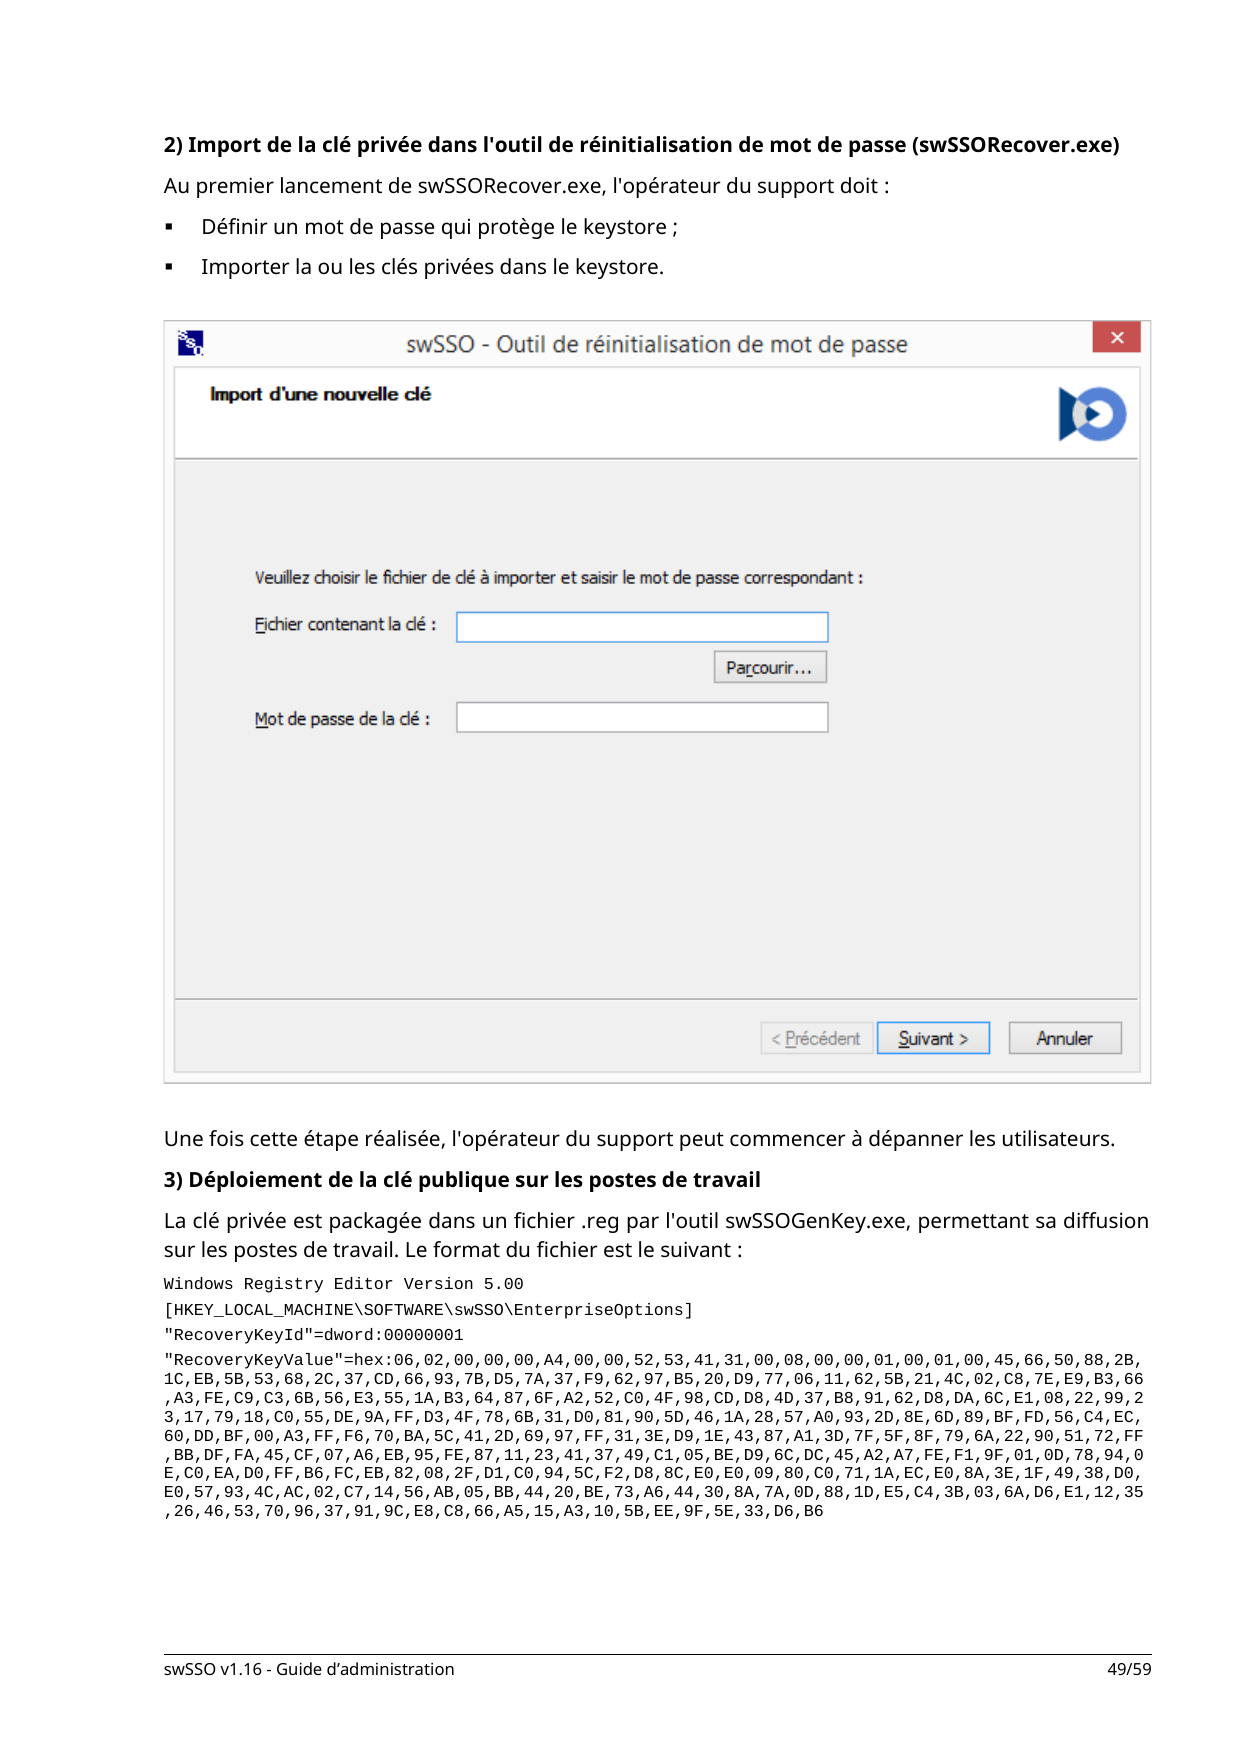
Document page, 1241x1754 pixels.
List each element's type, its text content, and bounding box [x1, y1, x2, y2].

text Une fois cette étape réalisée, l'opérateur du support peut commencer à dépanner les utilisateurs. [164, 1124, 1152, 1153]
text "RecoveryKeyId"=dword:00000001 [164, 1326, 1152, 1345]
text [HKEY_LOCAL_MACHINE\SOFTWARE\swSSO\EnterpriseOptions] [164, 1301, 1152, 1320]
text 2) Import de la clé privée dans l'outil de réinitialisation de mot de passe (swSSORecover.exe) [164, 131, 1152, 159]
text "RecoveryKeyValue"=hex:06,02,00,00,00,A4,00,00,52,53,41,31,00,08,00,00,01,00,01,00,45,66,50,88,2B,1C,EB,5B,53,68,2C,37,CD,66,93,7B,D5,7A,37,F9,62,97,B5,20,D9,77,06,11,62,5B,21,4C,02,C8,7E,E9,B3,66,A3,FE,C9,C3,6B,56,E3,55,1A,B3,64,87,6F,A2,52,C0,4F,98,CD,D8,4D,37,B8,91,62,D8,DA,6C,E1,08,22,99,23,17,79,18,C0,55,DE,9A,FF,D3,4F,78,6B,31,D0,81,90,5D,46,1A,28,57,A0,93,2D,8E,6D,89,BF,FD,56,C4,EC,60,DD,BF,00,A3,FF,F6,70,BA,5C,41,2D,69,97,FF,31,3E,D9,1E,43,87,A1,3D,7F,5F,8F,79,6A,22,90,51,72,FF,BB,DF,FA,45,CF,07,A6,EB,95,FE,87,11,23,41,37,49,C1,05,BE,D9,6C,DC,45,A2,A7,FE,F1,9F,01,0D,78,94,0E,C0,EA,D0,FF,B6,FC,EB,82,08,2F,D1,C0,94,5C,F2,D8,8C,E0,E0,09,80,C0,71,1A,EC,E0,8A,3E,1F,49,38,D0,E0,57,93,4C,AC,02,C7,14,56,AB,05,BB,44,20,BE,73,A6,44,30,8A,7A,0D,88,1D,E5,C4,3B,03,6A,D6,E1,12,35,26,46,53,70,96,37,91,9C,E8,C8,66,A5,15,A3,10,5B,EE,9F,5E,33,D6,B6 [164, 1352, 1152, 1521]
text Au premier lancement de swSSORecover.exe, l'opérateur du support doit : [164, 172, 1152, 200]
text La clé privée est packagée dans un fichier .reg par l'outil swSSOGenKey.exe, permettant sa diffusion sur les postes de travail. Le format du fichier est le suivant : [164, 1206, 1152, 1263]
list Importer la ou les clés privées dans le keystore. [164, 252, 1152, 280]
text 3) Déploiement de la clé publique sur les postes de travail [164, 1166, 1152, 1194]
picture [163, 320, 1152, 1084]
text Windows Registry Editor Version 5.00 [164, 1276, 1152, 1295]
list Définir un mot de passe qui protège le keystore ; [164, 212, 1152, 240]
